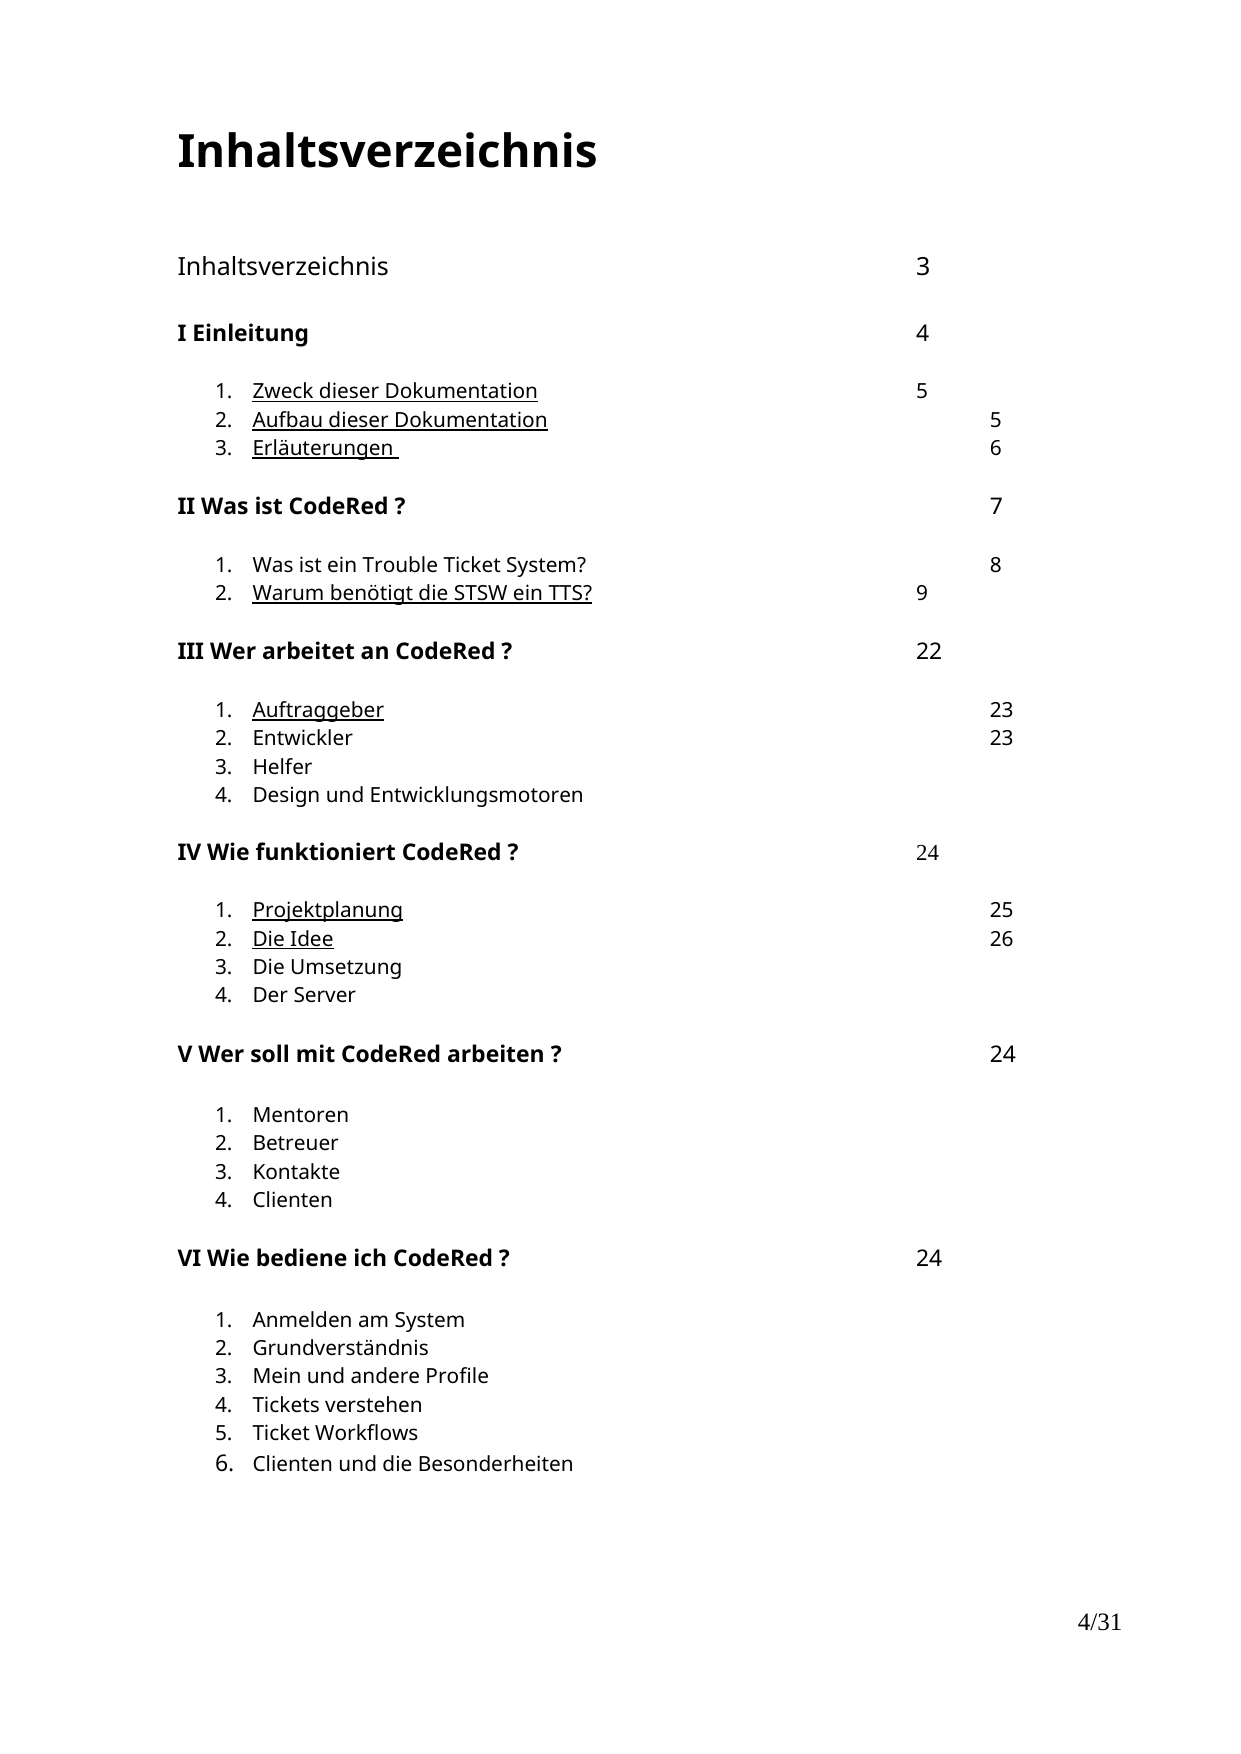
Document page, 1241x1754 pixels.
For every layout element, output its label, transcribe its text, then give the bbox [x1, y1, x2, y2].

list Grundverständnis [215, 1333, 1122, 1362]
list Ticket Workflows [215, 1418, 1122, 1447]
list Clienten und die Besonderheiten [215, 1447, 1122, 1478]
list Design und Entwicklungsmotoren [215, 780, 1122, 809]
text III Wer arbeitet an CodeRed ? 22 [177, 635, 1122, 695]
list Projektplanung 25 [215, 895, 1122, 924]
list Helfer [215, 752, 1122, 780]
list Tickets verstehen [215, 1390, 1122, 1418]
text VI Wie bediene ich CodeRed ? 24 [177, 1242, 1122, 1273]
text V Wer soll mit CodeRed arbeiten ? 24 [177, 1037, 1122, 1069]
list Mentoren [215, 1100, 1122, 1128]
list Die Umsetzung [215, 952, 1122, 981]
list Entwickler 23 [215, 723, 1122, 752]
list Kontakte [215, 1157, 1122, 1185]
text Inhaltsverzeichnis 3 [177, 249, 1122, 283]
list Anmelden am System [215, 1305, 1122, 1333]
text II Was ist CodeRed ? 7 [177, 490, 1122, 521]
text I Einleitung 4 [177, 317, 1122, 348]
list Was ist ein Trouble Ticket System? 8 [215, 550, 1122, 578]
list Auftraggeber 23 [215, 695, 1122, 723]
list Der Server [215, 981, 1122, 1009]
list Clienten [215, 1185, 1122, 1214]
list Aufbau dieser Dokumentation 5 [215, 405, 1122, 433]
list Zweck dieser Dokumentation 5 [215, 376, 1122, 405]
list Die Idee 26 [215, 924, 1122, 952]
list Erläuterungen 6 [215, 433, 1122, 462]
list Warum benötigt die STSW ein TTS? 9 [215, 578, 1122, 635]
list Mein und andere Profile [215, 1362, 1122, 1390]
text IV Wie funktioniert CodeRed ? 24 [177, 809, 1122, 895]
list Betreuer [215, 1128, 1122, 1157]
text Inhaltsverzeichnis [177, 118, 1122, 181]
